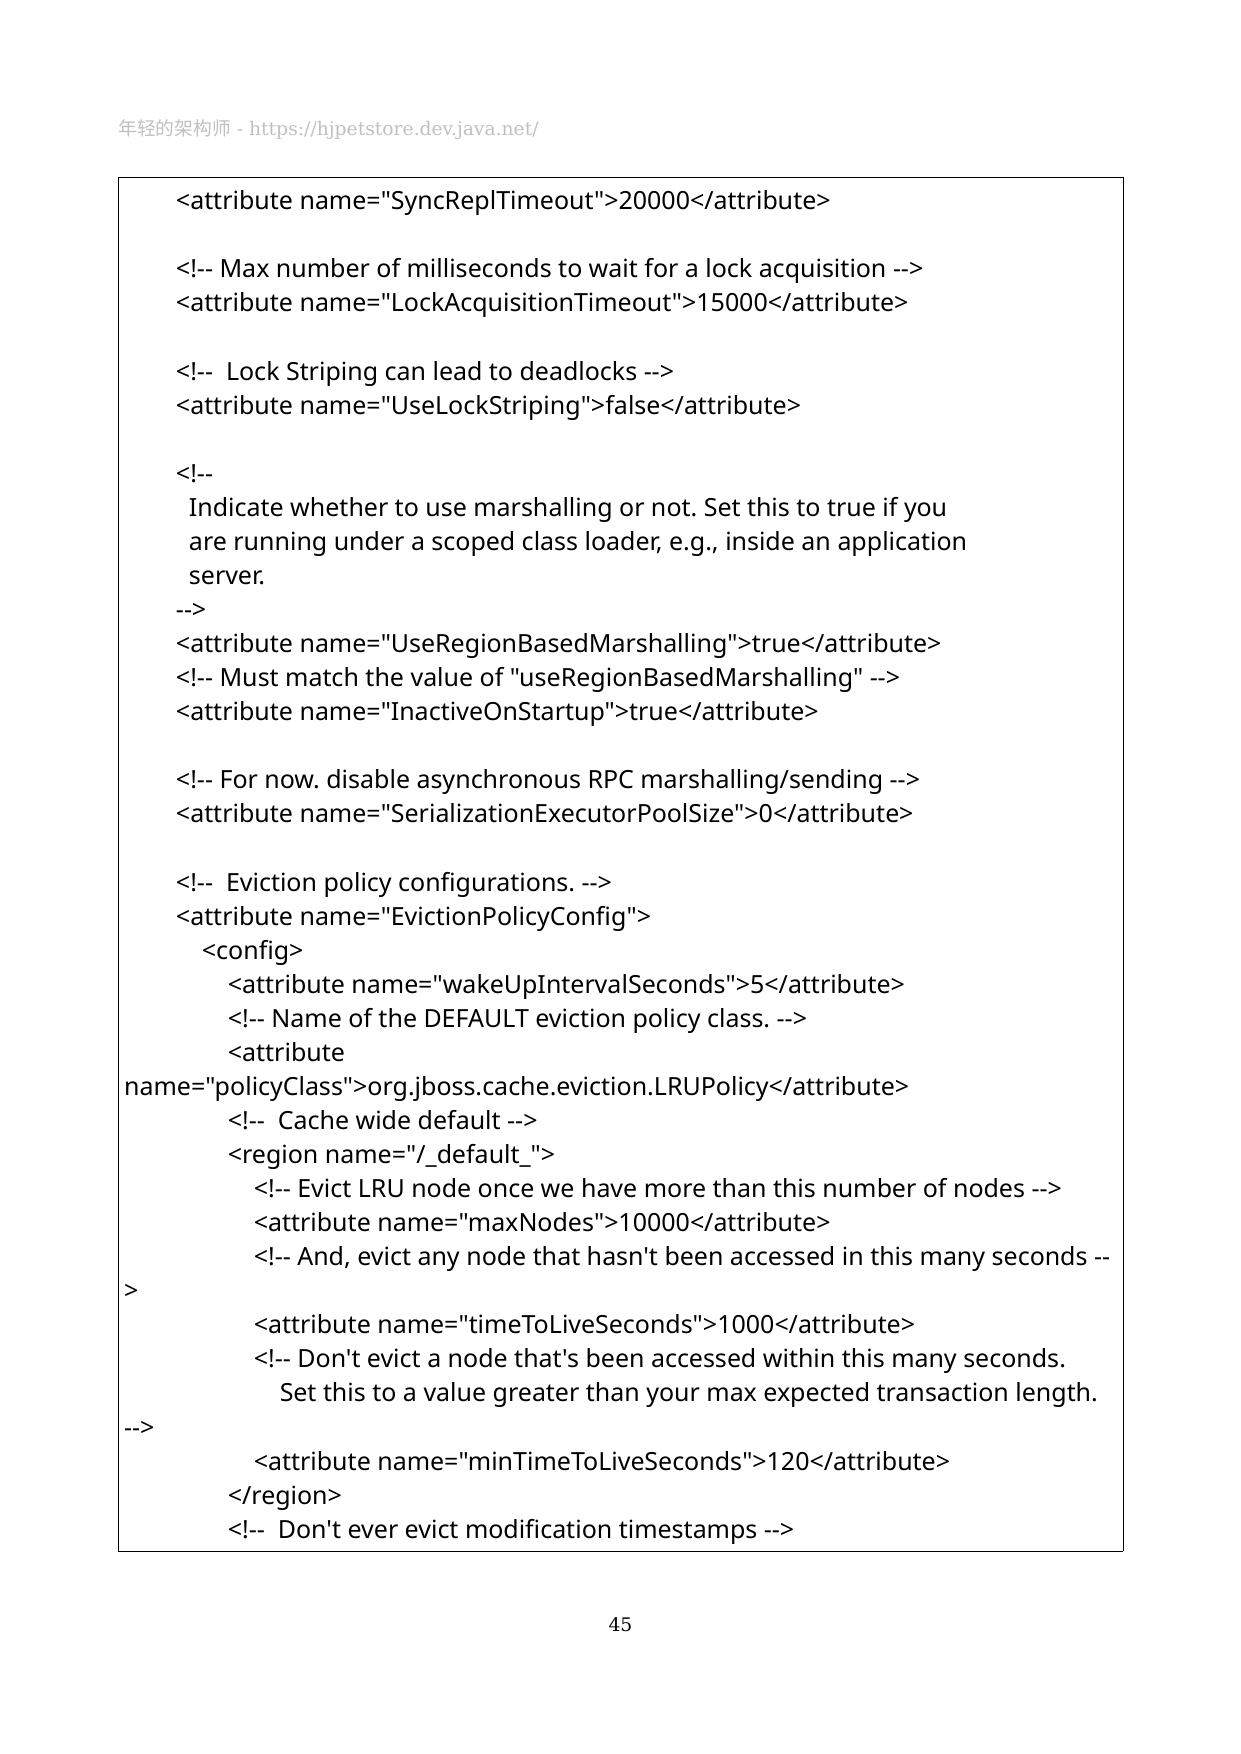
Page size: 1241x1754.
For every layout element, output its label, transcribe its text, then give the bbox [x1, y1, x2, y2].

table_cell <attribute name="SyncReplTimeout">20000</attribute> <!-- Max number of milliseconds to wait for a lock acquisition --> <attribute name="LockAcquisitionTimeout">15000</attribute> <!-- Lock Striping can lead to deadlocks --> <attribute name="UseLockStriping">false</attribute> <!-- Indicate whether to use marshalling or not. Set this to true if you are running under a scoped class loader, e.g., inside an application server. --> <attribute name="UseRegionBasedMarshalling">true</attribute> <!-- Must match the value of "useRegionBasedMarshalling" --> <attribute name="InactiveOnStartup">true</attribute> <!-- For now. disable asynchronous RPC marshalling/sending --> <attribute name="SerializationExecutorPoolSize">0</attribute> <!-- Eviction policy configurations. --> <attribute name="EvictionPolicyConfig"> <config> <attribute name="wakeUpIntervalSeconds">5</attribute> <!-- Name of the DEFAULT eviction policy class. --> <attribute name="policyClass">org.jboss.cache.eviction.LRUPolicy</attribute> <!-- Cache wide default --> <region name="/_default_"> <!-- Evict LRU node once we have more than this number of nodes --> <attribute name="maxNodes">10000</attribute> <!-- And, evict any node that hasn't been accessed in this many seconds --> <attribute name="timeToLiveSeconds">1000</attribute> <!-- Don't evict a node that's been accessed within this many seconds. Set this to a value greater than your max expected transaction length. --> <attribute name="minTimeToLiveSeconds">120</attribute> </region> <!-- Don't ever evict modification timestamps --> [119, 178, 1123, 1551]
